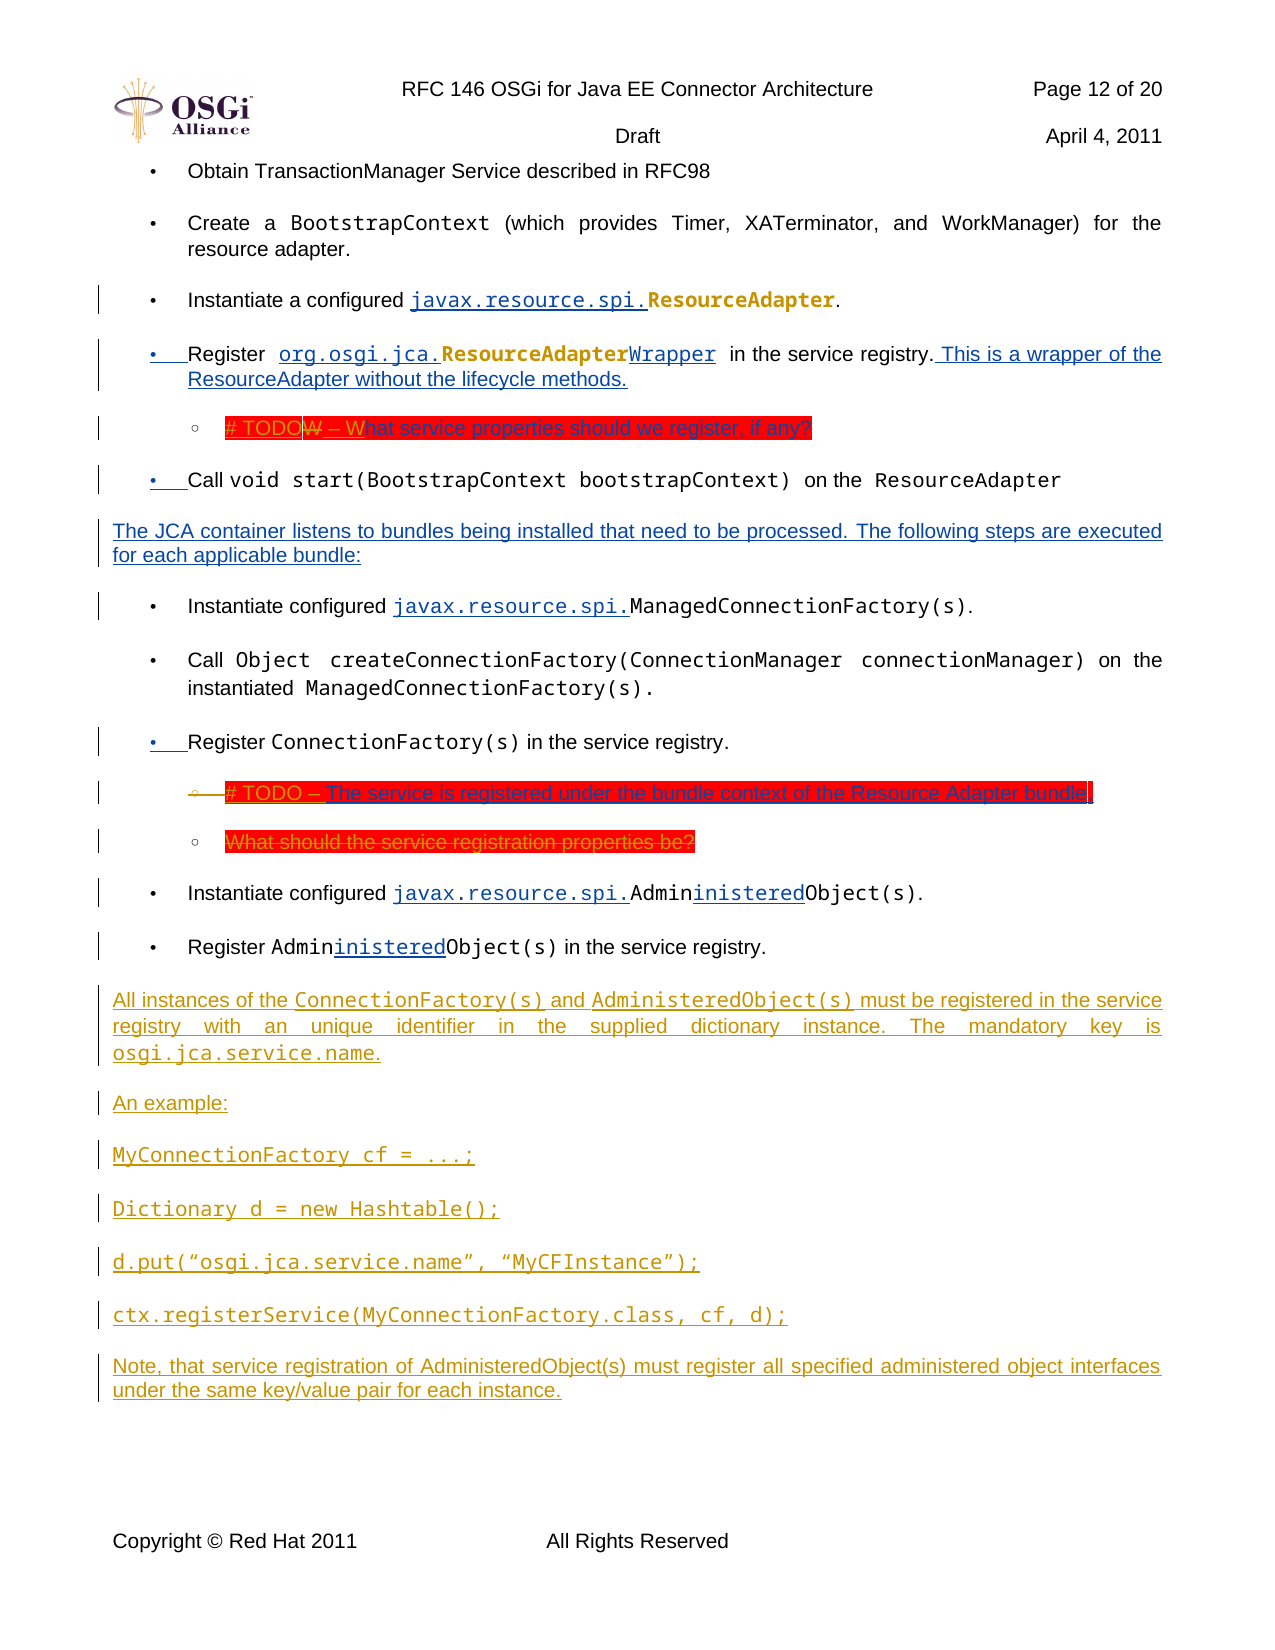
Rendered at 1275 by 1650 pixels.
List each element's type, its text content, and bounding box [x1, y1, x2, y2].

list Instantiate a configured javax.resource.spi.ResourceAdapter. [150, 285, 1162, 314]
text osgi.jca.service.name. [112, 1036, 1162, 1066]
text MyConnectionFactory cf = ...; [112, 1140, 1162, 1169]
list # TODO – What service properties should we register, if any? [187, 416, 1162, 440]
text Note, that service registration of AdministeredObject(s) must register all specified administered object interfaces [112, 1354, 1162, 1375]
list Obtain TransactionManager Service described in RFC98 [150, 159, 1162, 183]
text d.put(“osgi.jca.service.name”, “MyCFInstance”); [112, 1247, 1162, 1276]
text under the same key/value pair for each instance. [112, 1376, 1162, 1402]
list Instantiate configured javax.resource.spi.ManagedConnectionFactory(s). [150, 592, 1162, 620]
picture [114, 78, 254, 143]
text ctx.registerService(MyConnectionFactory.class, cf, d); [112, 1301, 1162, 1329]
list Create a BootstrapContext (which provides Timer, XATerminator, and WorkManager) for the resource adapter. [150, 208, 1162, 260]
list Register AdmininisteredObject(s) in the service registry. [150, 932, 1162, 960]
list Register org.osgi.jca.ResourceAdapterWrapper in the service registry. This is a wrapper of the ResourceAdapter without the lifecycle methods. [150, 339, 1162, 391]
list # TODO – The service is registered under the bundle context of the Resource Adapter bundle. [187, 781, 1162, 804]
text registry with an unique identifier in the supplied dictionary instance. The mandatory key is [112, 1010, 1162, 1035]
text An example: [112, 1091, 1162, 1115]
list Instantiate configured javax.resource.spi.AdmininisteredObject(s). [150, 878, 1162, 907]
text for each applicable bundle: [112, 541, 1162, 567]
list Register ConnectionFactory(s) in the service registry. [150, 727, 1162, 756]
text All instances of the ConnectionFactory(s) and AdministeredObject(s) must be registered in the service [112, 985, 1162, 1009]
list Call void start(BootstrapContext bootstrapContext) on the ResourceAdapter [150, 465, 1162, 494]
text Dictionary d = new Hashtable(); [112, 1194, 1162, 1222]
list Call Object createConnectionFactory(ConnectionManager connectionManager) on the instantiated ManagedConnectionFactory(s). [150, 645, 1162, 702]
text The JCA container listens to bundles being installed that need to be processed. The following steps are executed [112, 519, 1162, 540]
